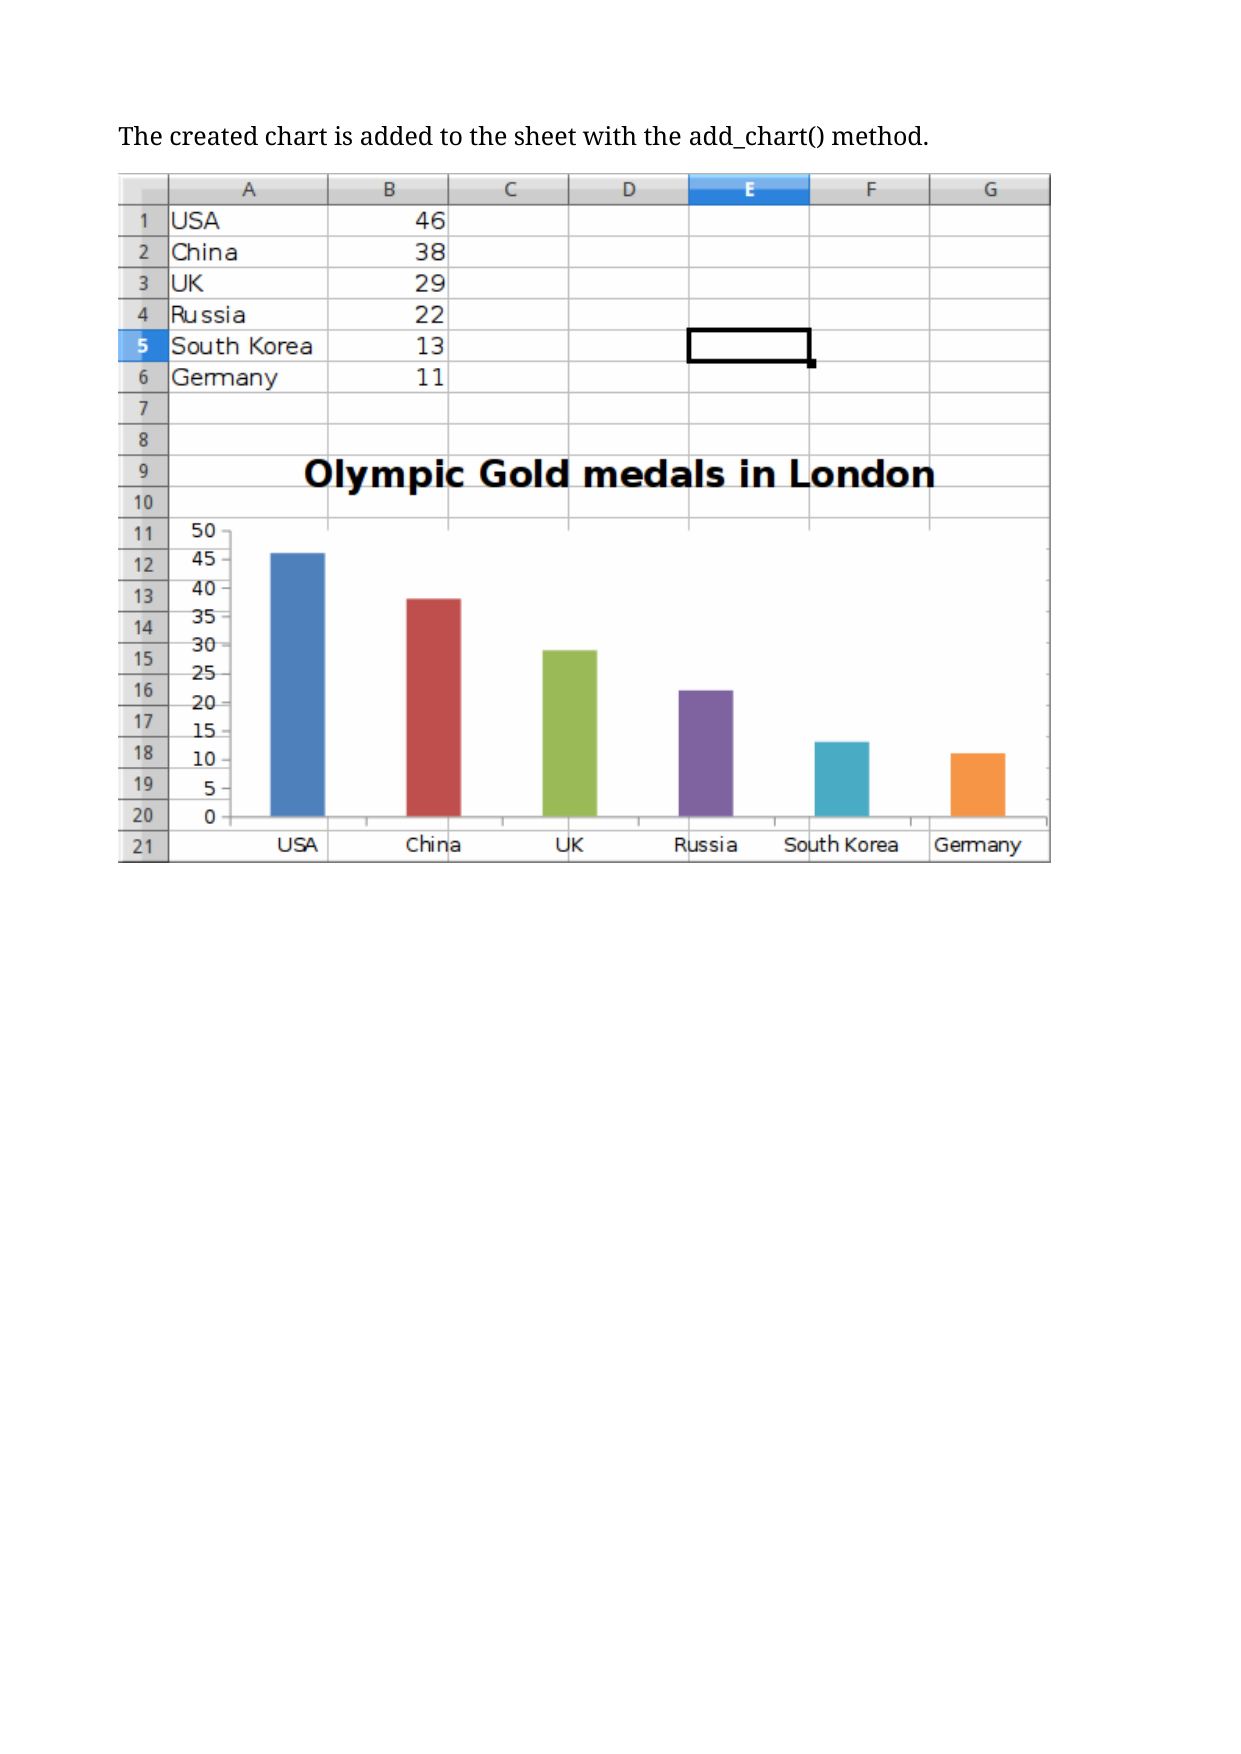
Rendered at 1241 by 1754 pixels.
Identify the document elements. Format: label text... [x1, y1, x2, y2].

picture [118, 173, 1051, 863]
text The created chart is added to the sheet with the add_chart() method. [118, 118, 1122, 152]
